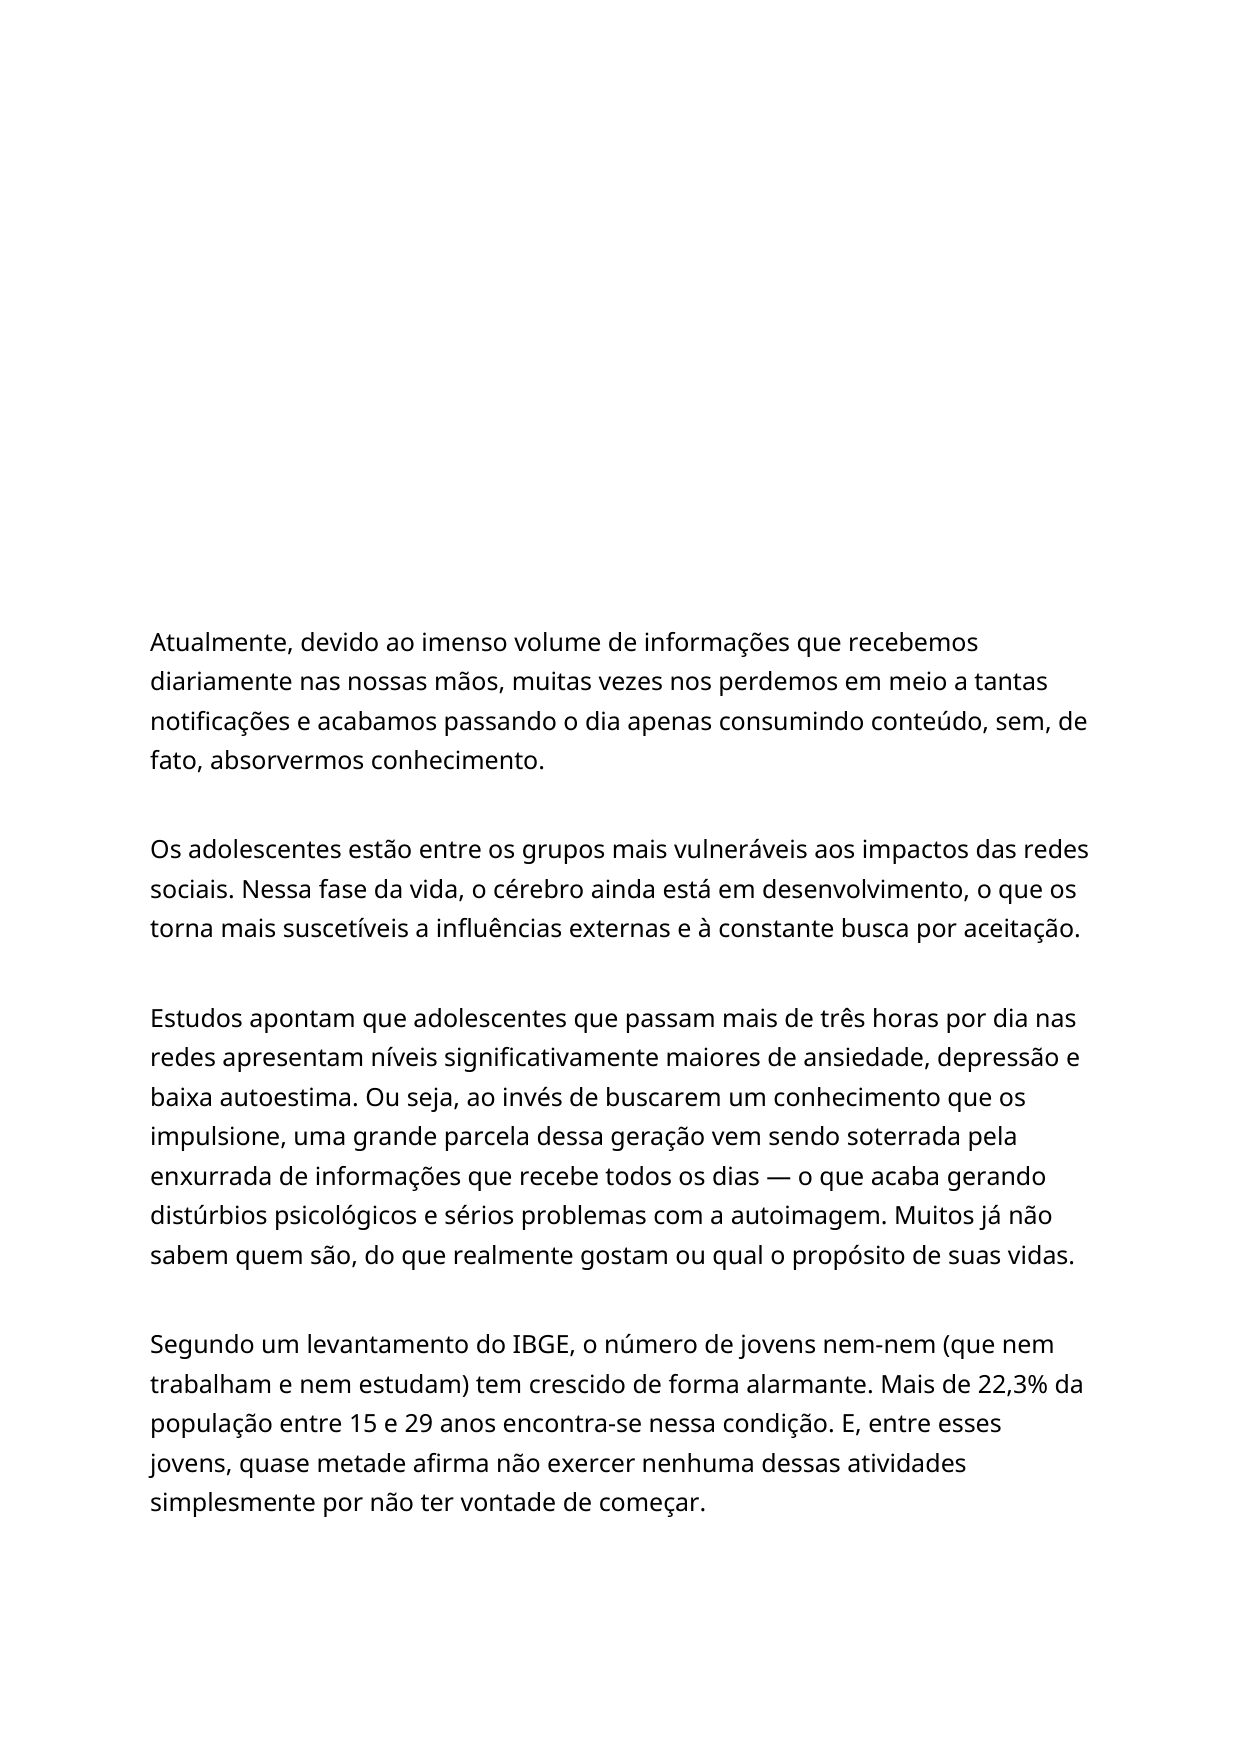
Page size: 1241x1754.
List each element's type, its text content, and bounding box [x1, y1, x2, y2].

text Estudos apontam que adolescentes que passam mais de três horas por dia nas redes apresentam níveis significativamente maiores de ansiedade, depressão e baixa autoestima. Ou seja, ao invés de buscarem um conhecimento que os impulsione, uma grande parcela dessa geração vem sendo soterrada pela enxurrada de informações que recebe todos os dias — o que acaba gerando distúrbios psicológicos e sérios problemas com a autoimagem. Muitos já não sabem quem são, do que realmente gostam ou qual o propósito de suas vidas. [150, 1001, 1090, 1271]
text Atualmente, devido ao imenso volume de informações que recebemos diariamente nas nossas mãos, muitas vezes nos perdemos em meio a tantas notificações e acabamos passando o dia apenas consumindo conteúdo, sem, de fato, absorvermos conhecimento. [150, 624, 1090, 777]
text Segundo um levantamento do IBGE, o número de jovens nem-nem (que nem trabalham e nem estudam) tem crescido de forma alarmante. Mais de 22,3% da população entre 15 e 29 anos encontra-se nessa condição. E, entre esses jovens, quase metade afirma não exercer nenhuma dessas atividades simplesmente por não ter vontade de começar. [150, 1327, 1090, 1519]
text Os adolescentes estão entre os grupos mais vulneráveis aos impactos das redes sociais. Nessa fase da vida, o cérebro ainda está em desenvolvimento, o que os torna mais suscetíveis a influências externas e à constante busca por aceitação. [150, 832, 1090, 945]
